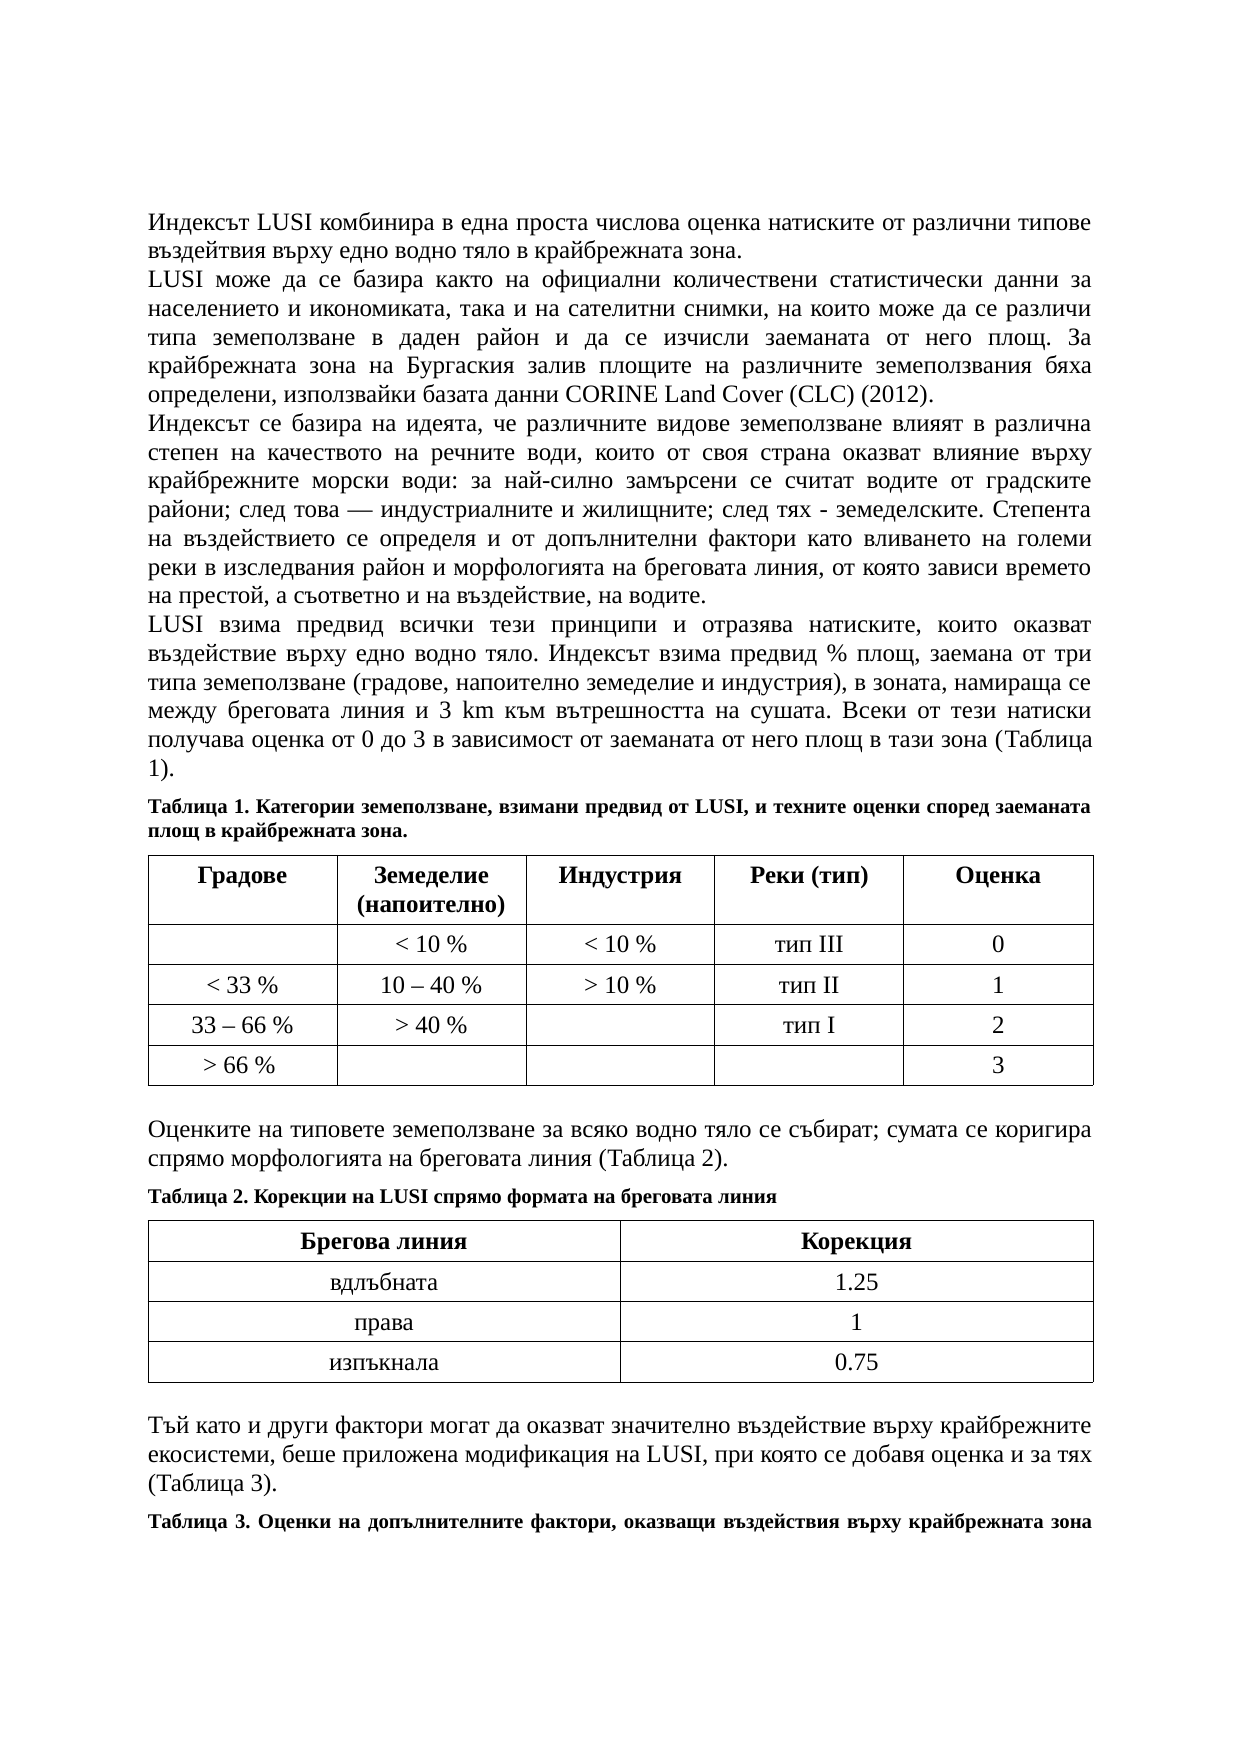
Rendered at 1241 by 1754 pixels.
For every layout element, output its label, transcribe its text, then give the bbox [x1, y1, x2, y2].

table_cell [715, 1046, 903, 1085]
table_cell 0 [904, 925, 1093, 964]
table_cell < 33 % [149, 965, 337, 1004]
table_cell > 66 % [149, 1046, 337, 1085]
text Индексът LUSI комбинира в една проста числова оценка натиските от различни типове въздейтвия върху едно водно тяло в крайбрежната зона. [148, 207, 1093, 264]
table_cell изпъкнала [149, 1342, 620, 1382]
table_cell > 40 % [338, 1005, 526, 1045]
table_header Реки (тип) [715, 856, 903, 924]
table_cell 1.25 [621, 1262, 1093, 1301]
table_header Индустрия [527, 856, 714, 924]
text Таблица 3. Оценки на допълнителните фактори, оказващи въздействия върху крайбрежната зона [148, 1509, 1093, 1533]
text Индексът се базира на идеята, че различните видове земеползване влияят в различна степен на качеството на речните води, които от своя страна оказват влияние върху крайбрежните морски води: за най-силно замърсени се считат водите от градските райони; след това — индустриалните и жилищните; след тях - земеделските. Степента на въздействието се определя и от допълнителни фактори като вливането на големи реки в изследвания район и морфологията на бреговата линия, от която зависи времето на престой, а съответно и на въздействие, на водите. [148, 408, 1093, 609]
table_header Градове [149, 856, 337, 924]
text Оценките на типовете земеползване за всяко водно тяло се събират; сумата се коригира спрямо морфологията на бреговата линия (Таблица 2). [148, 1114, 1093, 1171]
table_cell права [149, 1302, 620, 1341]
text Тъй като и други фактори могат да оказват значително въздействие върху крайбрежните екосистеми, беше приложена модификация на LUSI, при която се добавя оценка и за тях (Таблица 3). [148, 1411, 1093, 1497]
table_cell тип III [715, 925, 903, 964]
table_cell 3 [904, 1046, 1093, 1085]
table_cell 33 – 66 % [149, 1005, 337, 1045]
table_cell [338, 1046, 526, 1085]
table_cell 1 [904, 965, 1093, 1004]
text Таблица 2. Корекции на LUSI спрямо формата на бреговата линия [148, 1184, 1093, 1208]
table_cell < 10 % [338, 925, 526, 964]
table_cell [527, 1005, 714, 1045]
table_header Оценка [904, 856, 1093, 924]
table_cell > 10 % [527, 965, 714, 1004]
table_cell 10 – 40 % [338, 965, 526, 1004]
table_cell 0.75 [621, 1342, 1093, 1382]
table_cell 1 [621, 1302, 1093, 1341]
table_cell [527, 1046, 714, 1085]
table_header Корекция [621, 1221, 1093, 1261]
table_header Брегова линия [149, 1221, 620, 1261]
text LUSI може да се базира както на официални количествени статистически данни за населението и икономиката, така и на сателитни снимки, на които може да се различи типа земеползване в даден район и да се изчисли заеманата от него площ. За крайбрежната зона на Бургаския залив площите на различните земеползвания бяха определени, използвайки базата данни CORINE Land Cover (CLC) (2012). [148, 264, 1093, 408]
text Таблица 1. Категории земеползване, взимани предвид от LUSI, и техните оценки според заеманата площ в крайбрежната зона. [148, 794, 1093, 842]
table_cell тип II [715, 965, 903, 1004]
table_cell < 10 % [527, 925, 714, 964]
table_cell [149, 925, 337, 964]
table_cell 2 [904, 1005, 1093, 1045]
text LUSI взима предвид всички тези принципи и отразява натиските, които оказват въздействие върху едно водно тяло. Индексът взима предвид % площ, заемана от три типа земеползване (градове, напоително земеделие и индустрия), в зоната, намираща се между бреговата линия и 3 km към вътрешността на сушата. Всеки от тези натиски получава оценка от 0 до 3 в зависимост от заеманата от него площ в тази зона (Таблица 1). [148, 609, 1093, 782]
table_cell вдлъбната [149, 1262, 620, 1301]
table_cell тип I [715, 1005, 903, 1045]
table_header Земеделие (напоително) [338, 856, 526, 924]
